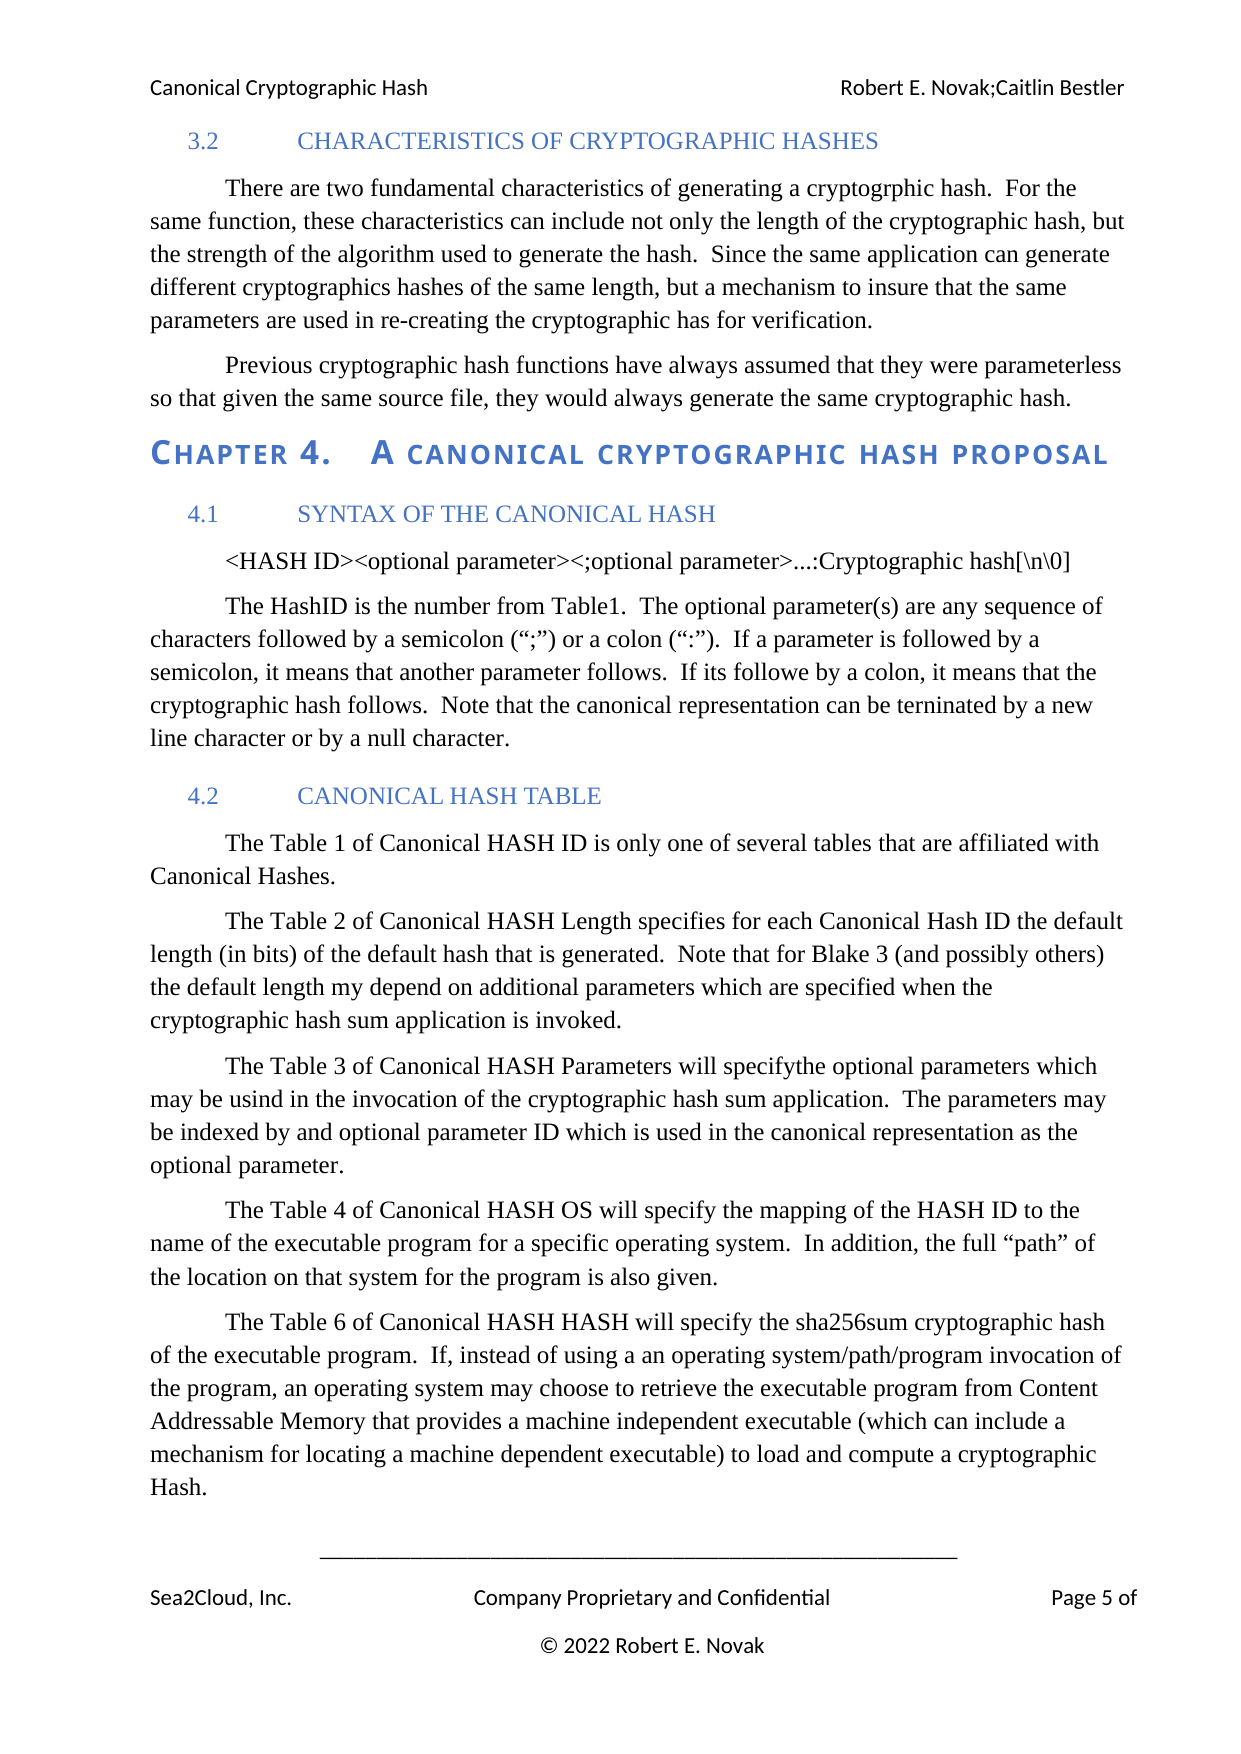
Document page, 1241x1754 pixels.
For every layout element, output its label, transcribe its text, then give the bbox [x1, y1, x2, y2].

text The Table 2 of Canonical HASH Length specifies for each Canonical Hash ID the default length (in bits) of the default hash that is generated. Note that for Blake 3 (and possibly others) the default length my depend on additional parameters which are specified when the cryptographic hash sum application is invoked. [150, 906, 1128, 1034]
subtitle A canonical cryptographic hash proposal [150, 429, 1128, 474]
text <HASH ID><optional parameter><;optional parameter>...:Cryptographic hash[\n\0] [150, 546, 1128, 574]
text The Table 1 of Canonical HASH ID is only one of several tables that are affiliated with Canonical Hashes. [150, 828, 1128, 889]
text The Table 3 of Canonical HASH Parameters will specifythe optional parameters which may be usind in the invocation of the cryptographic hash sum application. The parameters may be indexed by and optional parameter ID which is used in the canonical representation as the optional parameter. [150, 1051, 1128, 1179]
subtitle Syntax of the canonical hash [187, 499, 1128, 528]
text The HashID is the number from Table1. The optional parameter(s) are any sequence of characters followed by a semicolon (“;”) or a colon (“:”). If a parameter is followed by a semicolon, it means that another parameter follows. If its followe by a colon, it means that the cryptographic hash follows. Note that the canonical representation can be terninated by a new line character or by a null character. [150, 591, 1128, 752]
text There are two fundamental characteristics of generating a cryptogrphic hash. For the same function, these characteristics can include not only the length of the cryptographic hash, but the strength of the algorithm used to generate the hash. Since the same application can generate different cryptographics hashes of the same length, but a mechanism to insure that the same parameters are used in re-creating the cryptographic has for verification. [150, 173, 1128, 333]
text The Table 6 of Canonical HASH HASH will specify the sha256sum cryptographic hash of the executable program. If, instead of using a an operating system/path/program invocation of the program, an operating system may choose to retrieve the executable program from Content Addressable Memory that provides a machine independent executable (which can include a mechanism for locating a machine dependent executable) to load and compute a cryptographic Hash. [150, 1307, 1128, 1501]
text Previous cryptographic hash functions have always assumed that they were parameterless so that given the same source file, they would always generate the same cryptographic hash. [150, 350, 1128, 412]
subtitle Canonical hash table [187, 781, 1128, 810]
subtitle Characteristics of Cryptographic Hashes [187, 126, 1128, 155]
text The Table 4 of Canonical HASH OS will specify the mapping of the HASH ID to the name of the executable program for a specific operating system. In addition, the full “path” of the location on that system for the program is also given. [150, 1196, 1128, 1290]
